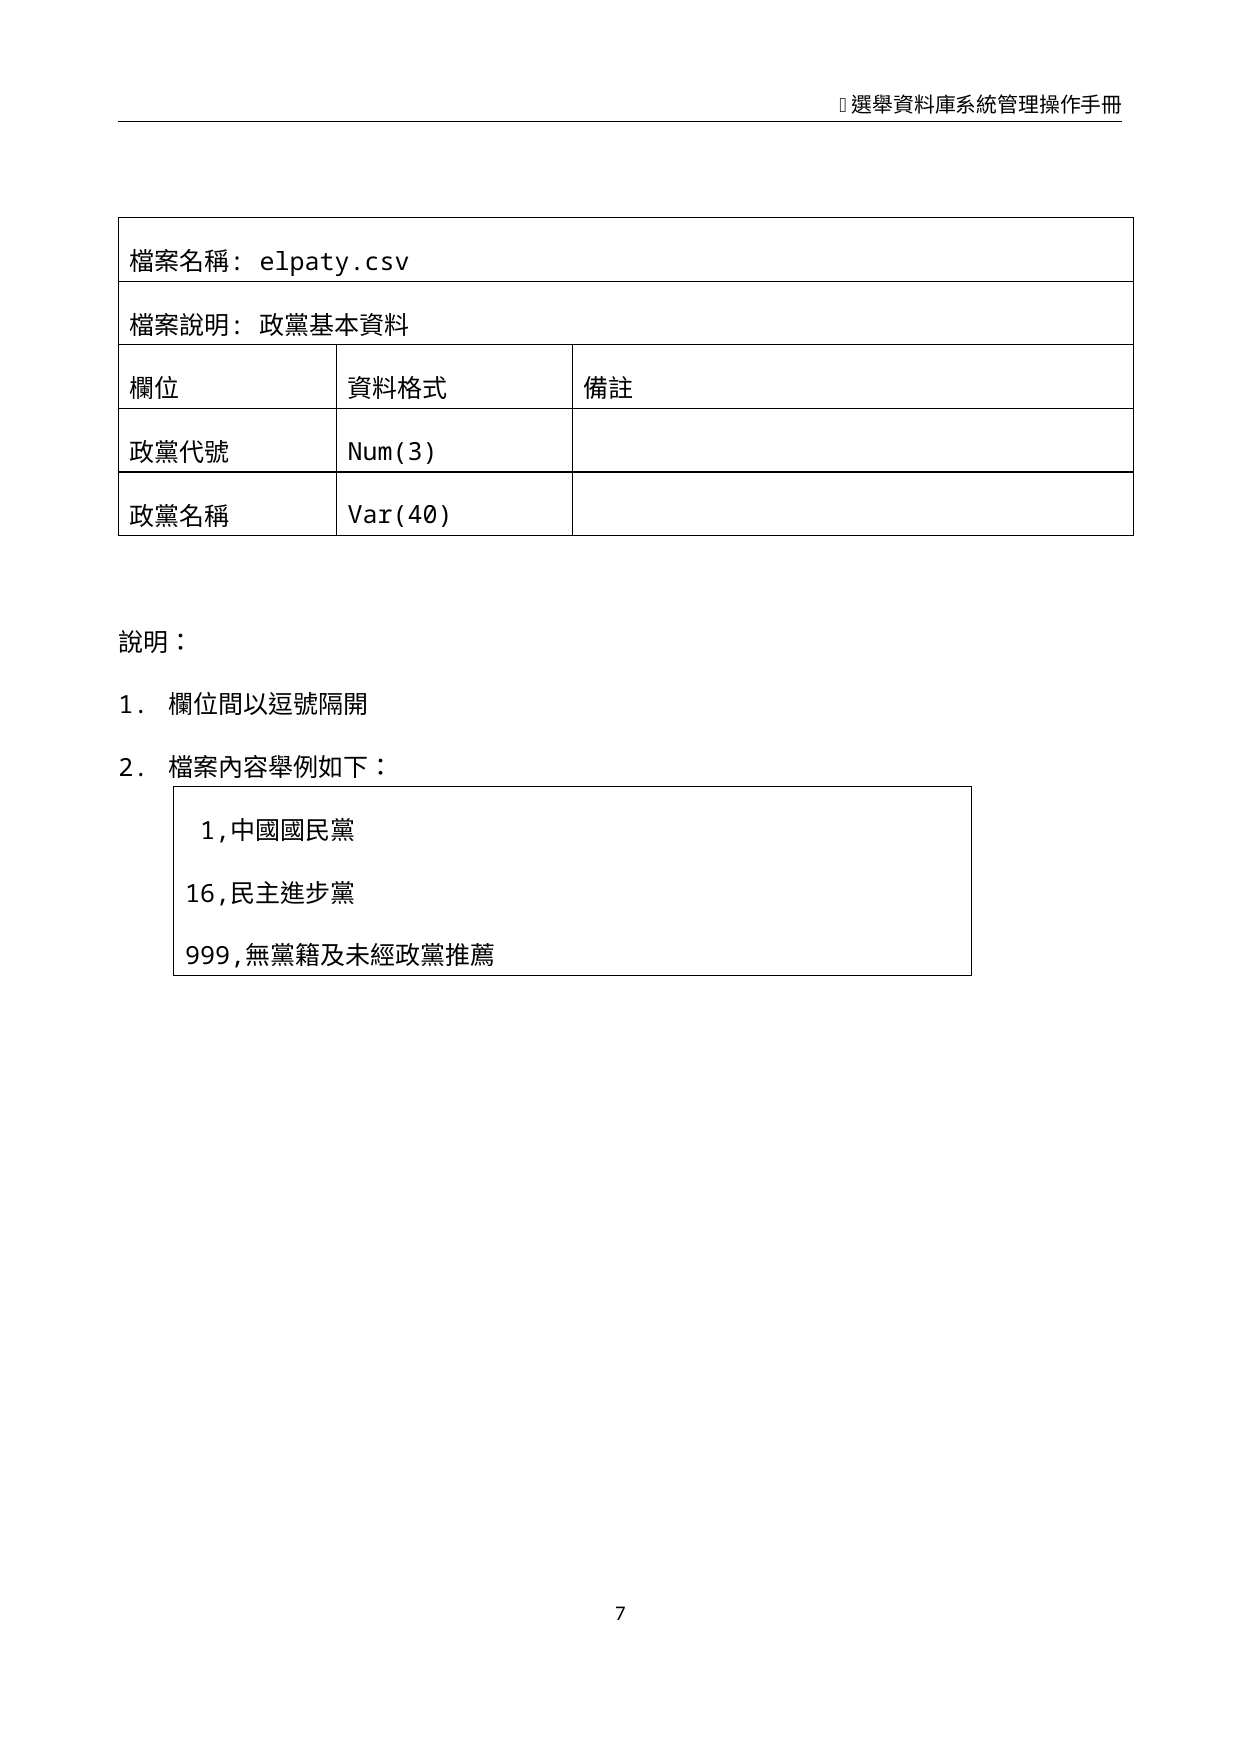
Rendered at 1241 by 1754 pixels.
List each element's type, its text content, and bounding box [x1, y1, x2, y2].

table_cell 欄位 [119, 345, 336, 408]
table_cell 政黨名稱 [119, 473, 336, 535]
text 說明： [118, 598, 1122, 661]
table_header 1,中國國民黨 16,民主進步黨 999,無黨籍及未經政黨推薦 [174, 787, 971, 974]
list 欄位間以逗號隔開 [118, 661, 1122, 723]
table_cell 政黨代號 [119, 409, 336, 471]
table_cell Var(40) [337, 473, 572, 535]
table_header 檔案名稱: elpaty.csv [119, 218, 1133, 281]
list 檔案內容舉例如下： [118, 723, 1122, 786]
table_cell 資料格式 [337, 345, 572, 408]
table_cell Num(3) [337, 409, 572, 471]
table_cell [573, 409, 1133, 471]
table_cell 備註 [573, 345, 1133, 408]
table_cell [573, 473, 1133, 535]
table_cell 檔案說明: 政黨基本資料 [119, 282, 1133, 344]
